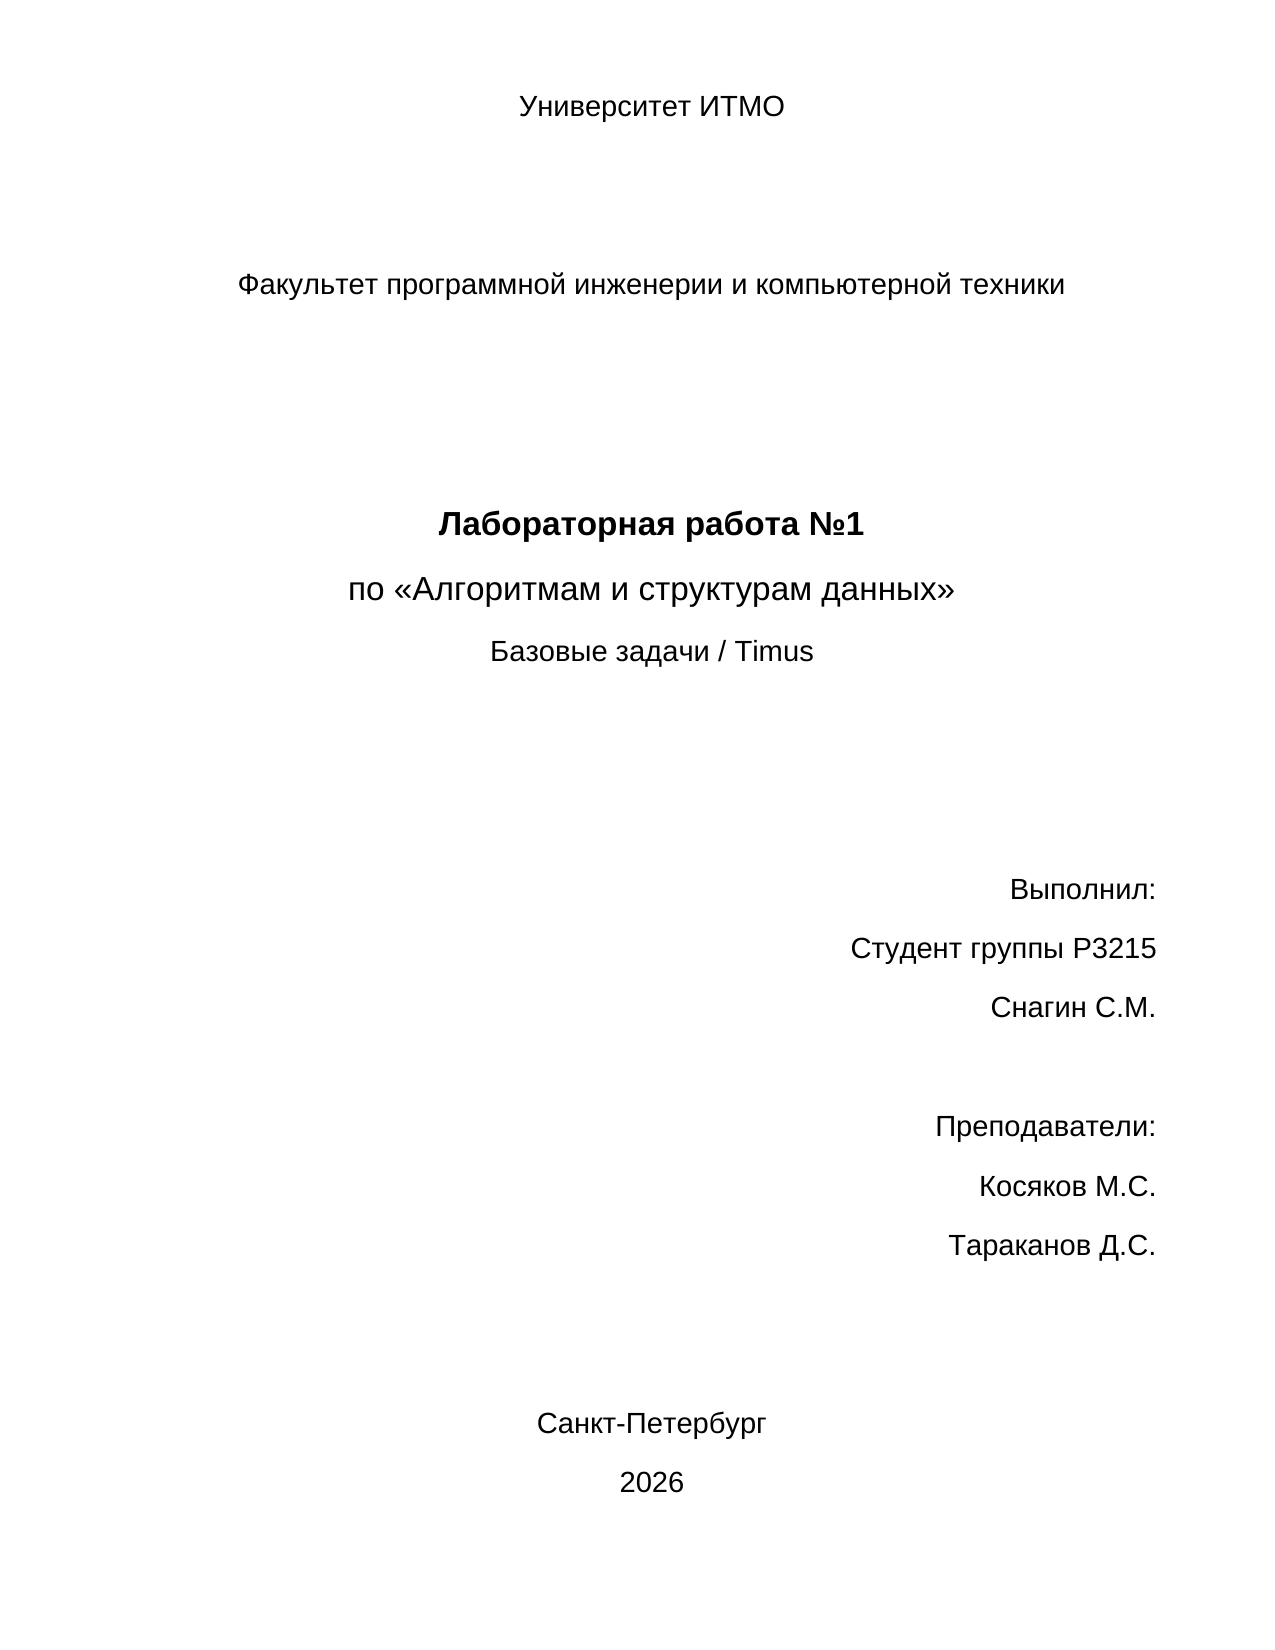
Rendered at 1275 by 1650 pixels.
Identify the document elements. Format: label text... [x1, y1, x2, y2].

text Санкт-Петербург [147, 1406, 1156, 1440]
text Факультет программной инженерии и компьютерной техники [147, 267, 1156, 300]
text по «Алгоритмам и структурам данных» [147, 569, 1156, 608]
text Студент группы P3215 [147, 931, 1156, 965]
text Выполнил: [147, 872, 1156, 905]
text 2026 [147, 1466, 1156, 1499]
text Снагин С.М. [147, 991, 1156, 1024]
text Косяков М.С. [147, 1169, 1156, 1202]
text Преподаватели: [147, 1109, 1156, 1143]
text Лабораторная работа №1 [147, 504, 1156, 543]
text Университет ИТМО [147, 89, 1156, 122]
text Тараканов Д.С. [147, 1228, 1156, 1262]
text Базовые задачи / Timus [147, 634, 1156, 668]
